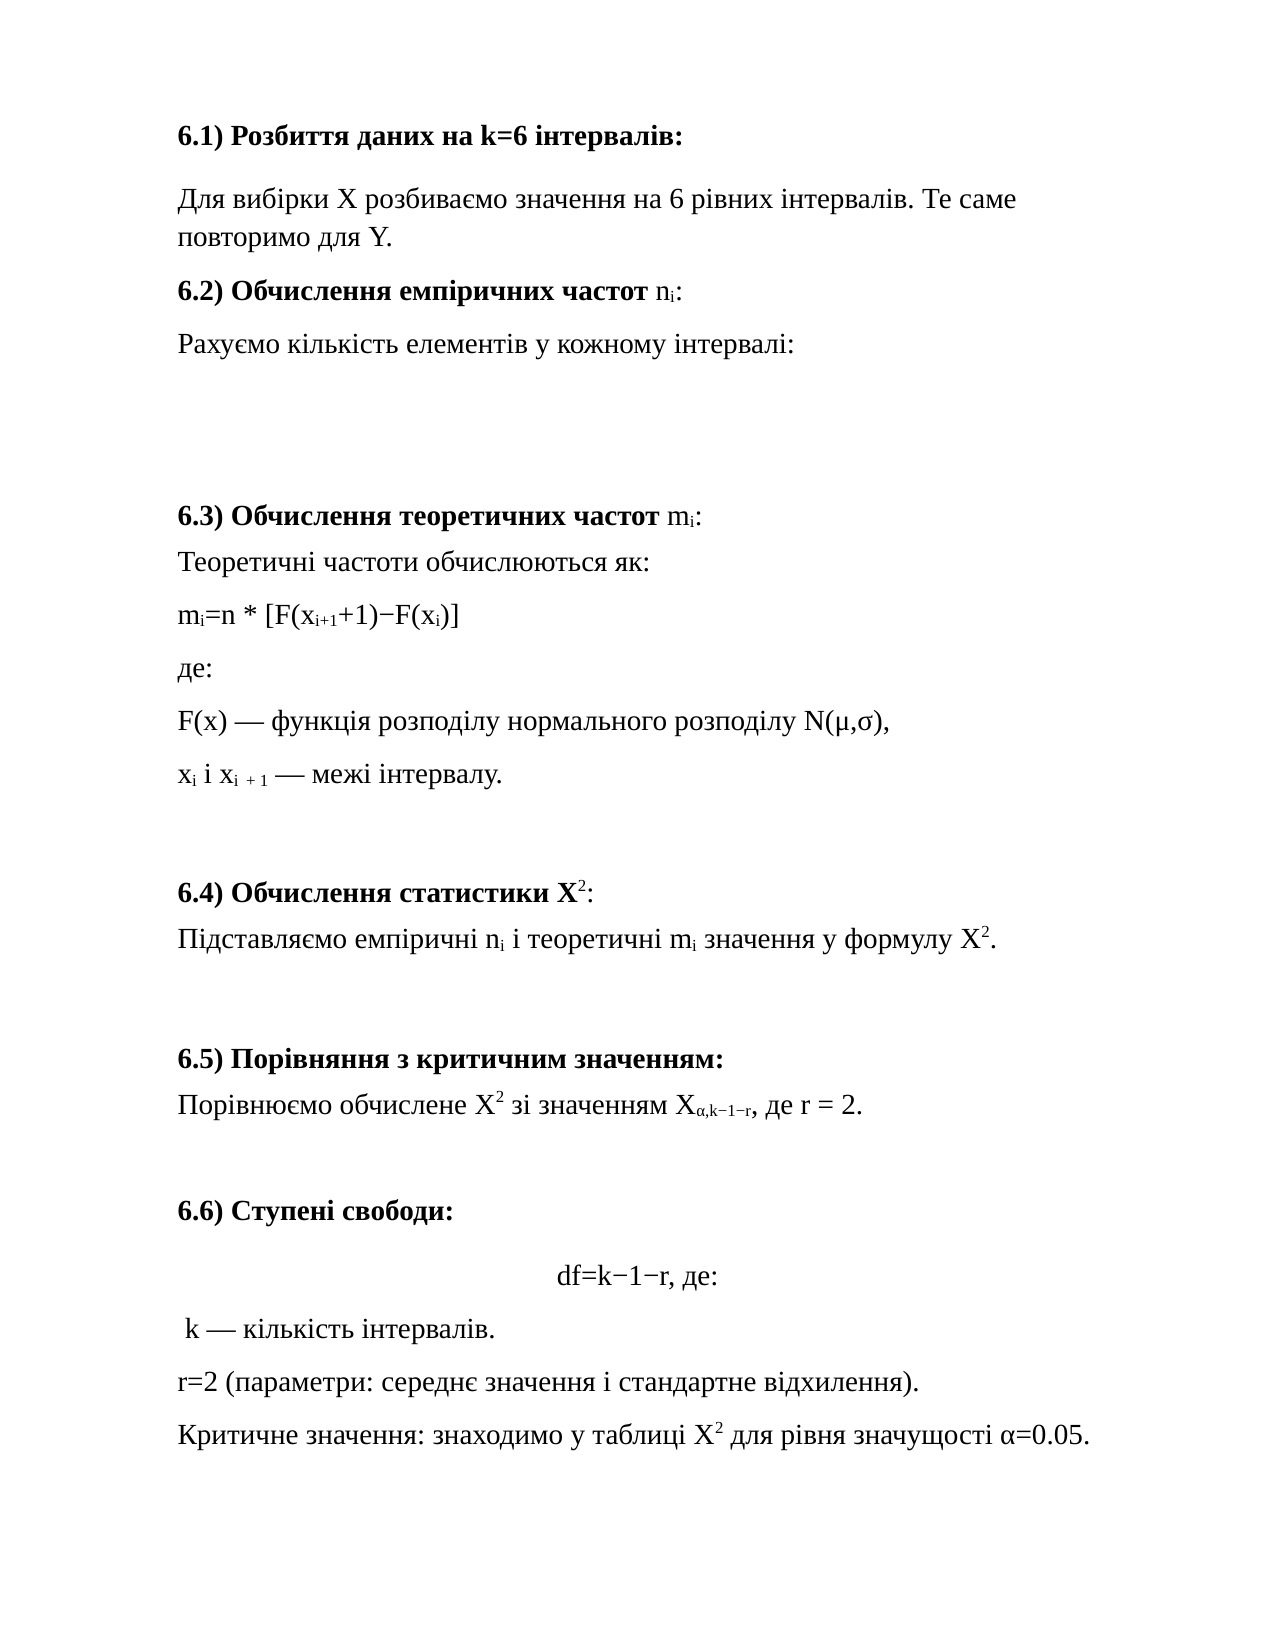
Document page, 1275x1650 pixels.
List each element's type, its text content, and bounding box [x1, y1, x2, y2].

text mi=n * [F(xi+1+1)−F(xi)] [177, 597, 1098, 630]
text де: [177, 650, 1098, 683]
subtitle 6.1) Розбиття даних на k=6 інтервалів: [177, 118, 1098, 152]
text Порівнюємо обчислене X2 зі значенням Xα,k−1−r, де r = 2. [177, 1087, 1098, 1121]
text df=k−1−r, де: [177, 1258, 1098, 1292]
text xi і xi + 1 — межі інтервалу. [177, 756, 1098, 790]
subtitle 6.4) Обчислення статистики X2: [177, 876, 1098, 909]
text Підставляємо емпіричні ni і теоретичні mi значення у формулу X2. [177, 922, 1098, 955]
text Рахуємо кількість елементів у кожному інтервалі: [177, 326, 1098, 359]
text Критичне значення: знаходимо у таблиці X2 для рівня значущості α=0.05. [177, 1417, 1098, 1451]
text Теоретичні частоти обчислюються як: [177, 544, 1098, 577]
subtitle 6.3) Обчислення теоретичних частот mi: [177, 498, 1098, 531]
text k — кількість інтервалів. [177, 1311, 1098, 1345]
text Для вибірки X розбиваємо значення на 6 рівних інтервалів. Те саме повторимо для Y. [177, 181, 1098, 253]
text 6.2) Обчислення емпіричних частот ni: [177, 273, 1098, 306]
subtitle 6.5) Порівняння з критичним значенням: [177, 1041, 1098, 1074]
text F(x) — функція розподілу нормального розподілу N(μ,σ), [177, 703, 1098, 737]
text r=2 (параметри: середнє значення і стандартне відхилення). [177, 1364, 1098, 1398]
text 6.6) Ступені свободи: [177, 1193, 1098, 1227]
